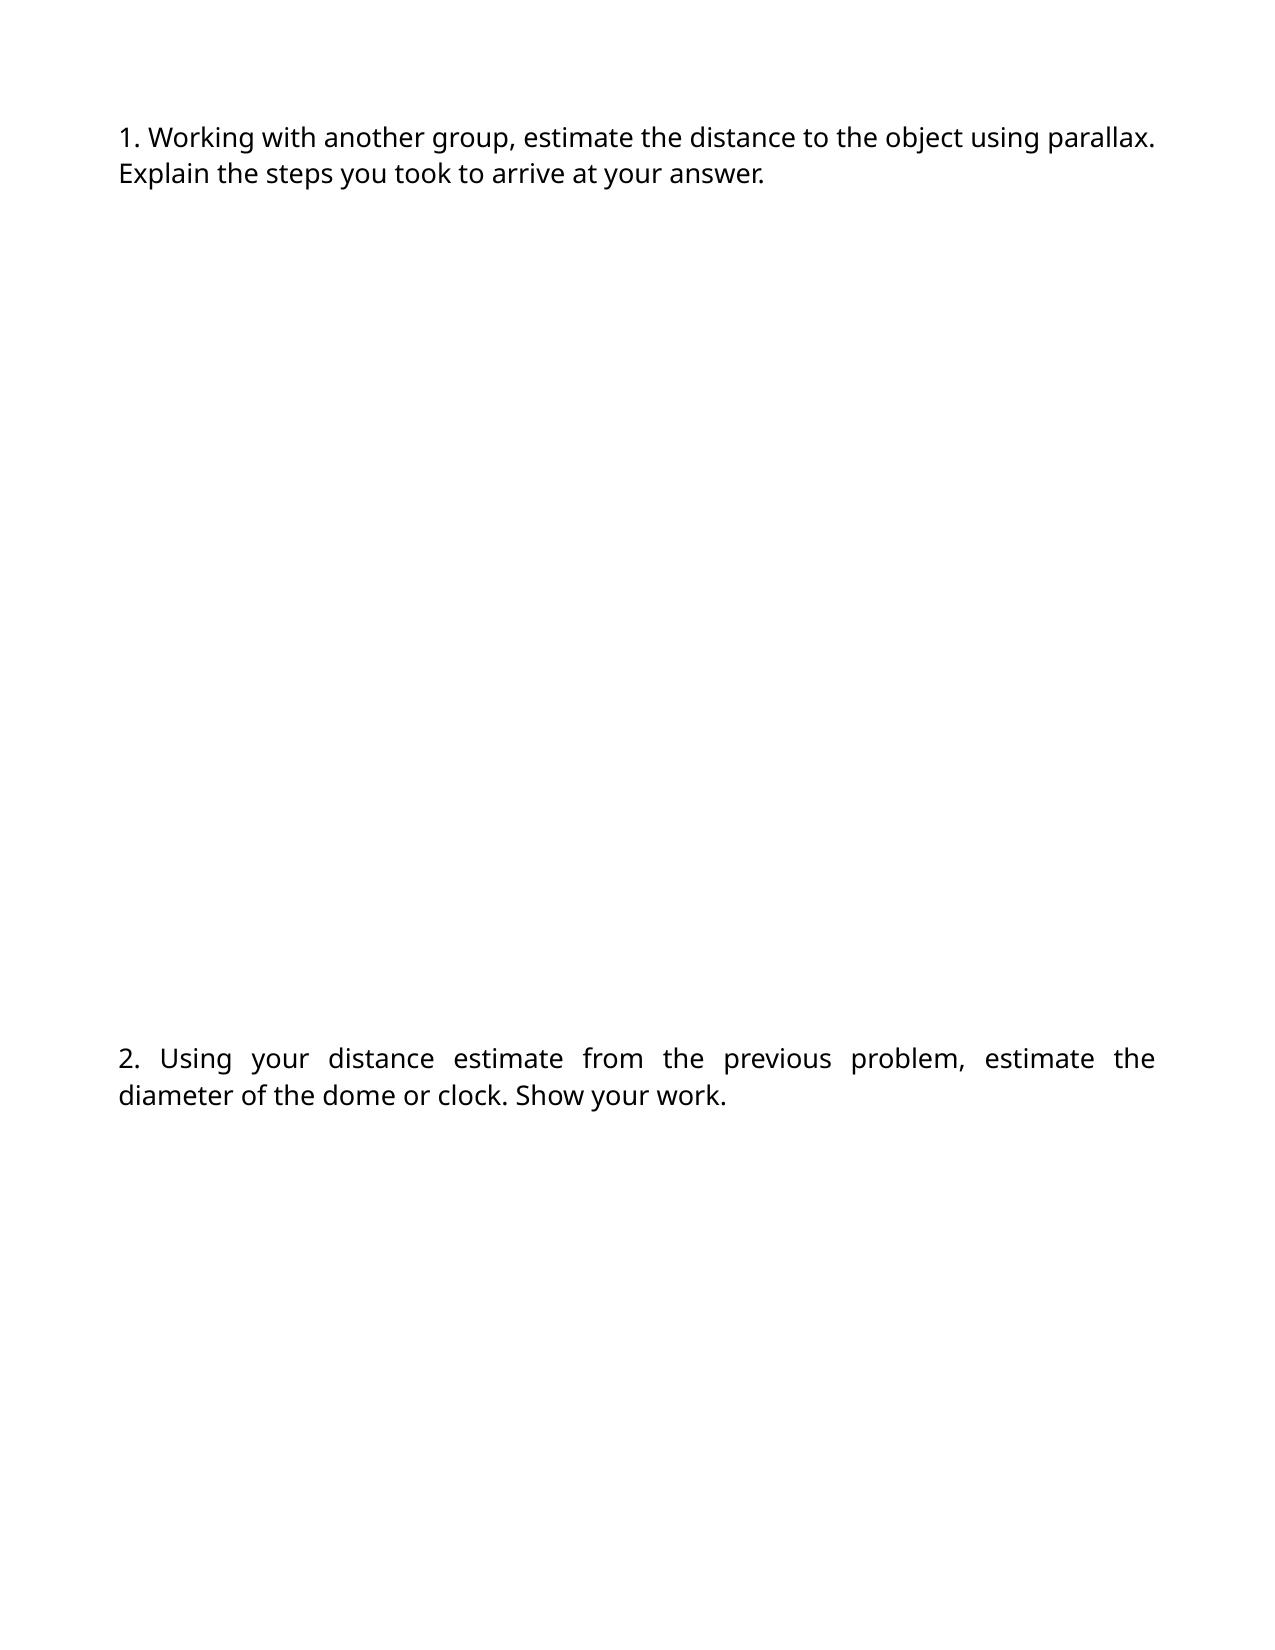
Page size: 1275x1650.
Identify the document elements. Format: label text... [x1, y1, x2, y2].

text 2. Using your distance estimate from the previous problem, estimate the diameter of the dome or clock. Show your work. [118, 1040, 1157, 1114]
text 1. Working with another group, estimate the distance to the object using parallax. Explain the steps you took to arrive at your answer. [118, 118, 1157, 192]
